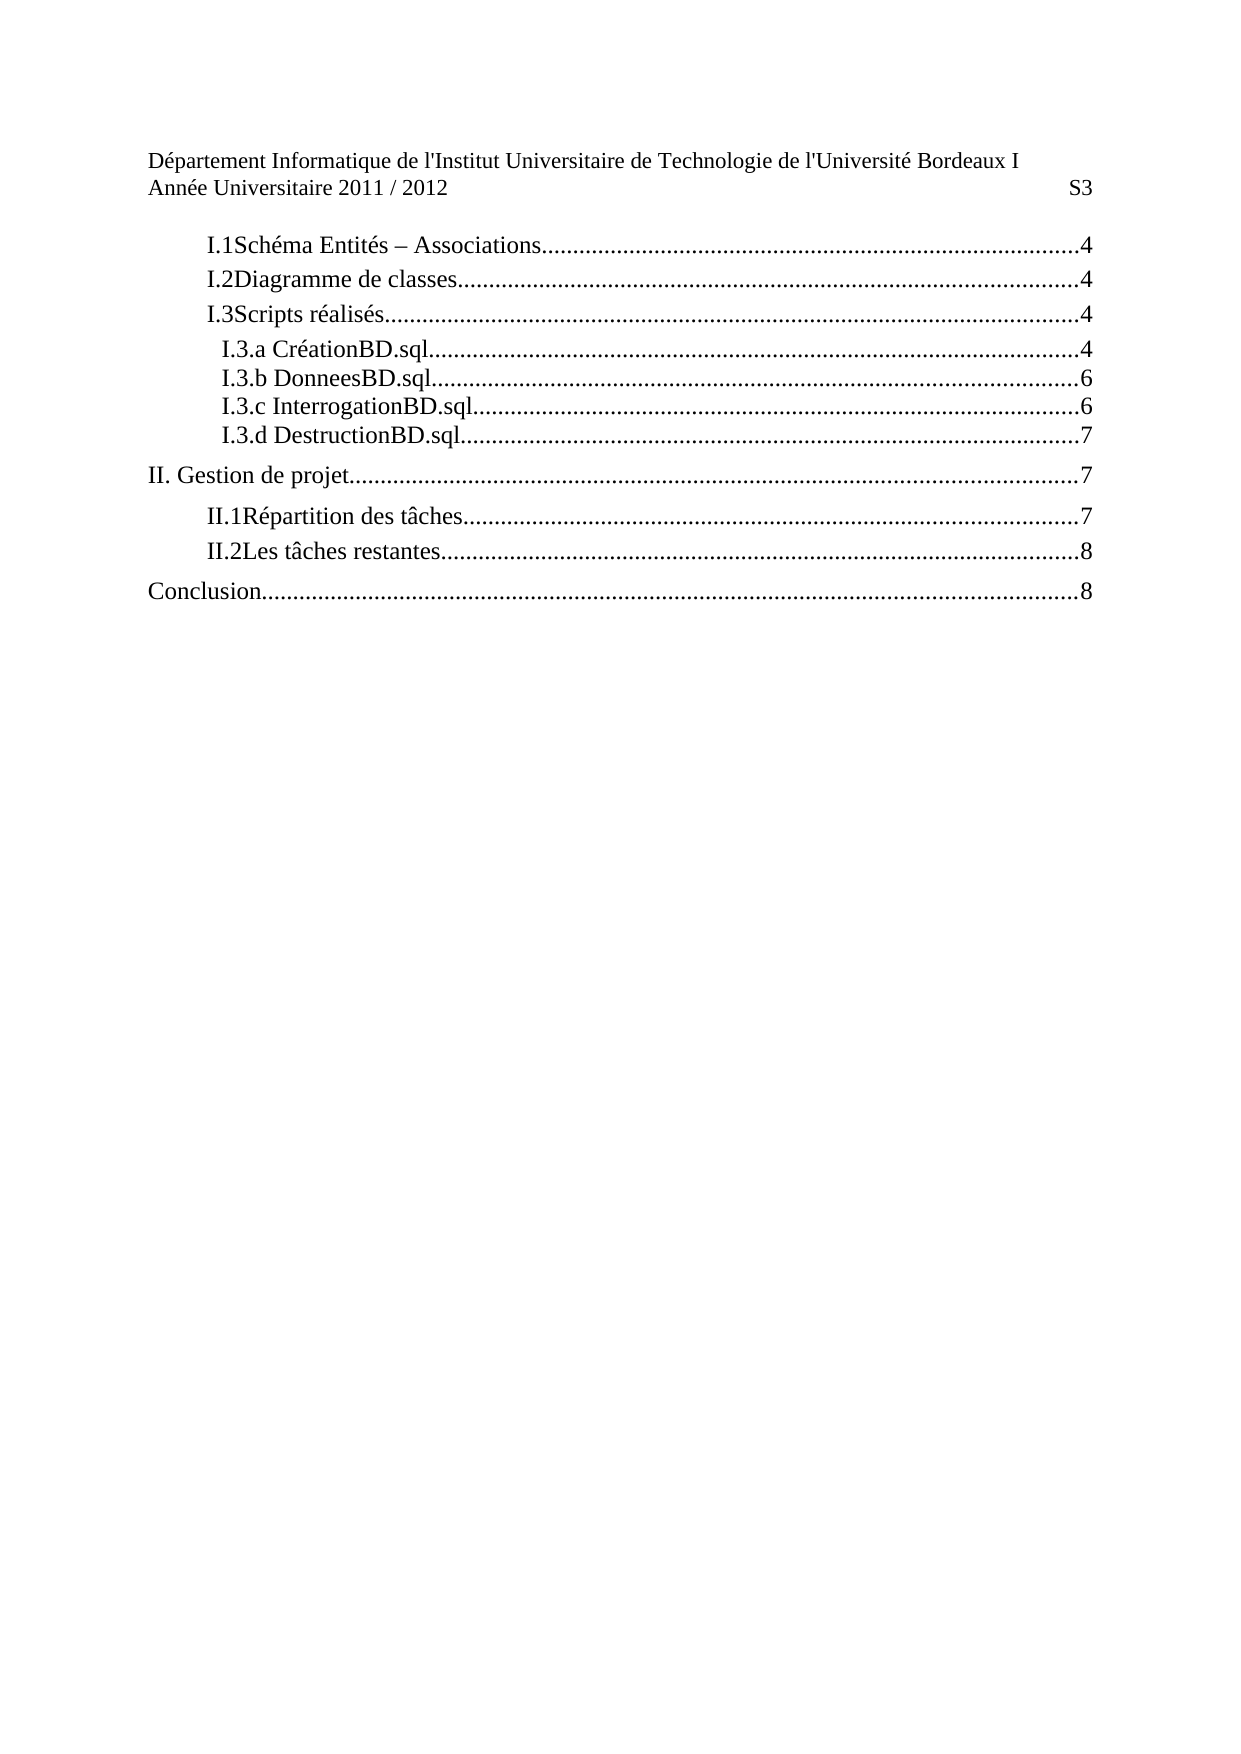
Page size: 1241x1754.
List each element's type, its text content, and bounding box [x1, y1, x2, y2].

text I.3.b DonneesBD.sql 6 [221, 363, 1093, 391]
text II. Gestion de projet 7 [148, 461, 1093, 489]
text I.3.c InterrogationBD.sql 6 [221, 391, 1093, 420]
text I.1Schéma Entités – Associations 4 [207, 230, 1093, 258]
text I.3.d DestructionBD.sql 7 [221, 420, 1093, 449]
text II.1Répartition des tâches 7 [207, 501, 1093, 530]
text Conclusion 8 [148, 576, 1093, 605]
text I.2Diagramme de classes 4 [207, 264, 1093, 293]
text I.3Scripts réalisés 4 [207, 299, 1093, 328]
text I.3.a CréationBD.sql 4 [221, 334, 1093, 363]
text II.2Les tâches restantes 8 [207, 536, 1093, 564]
